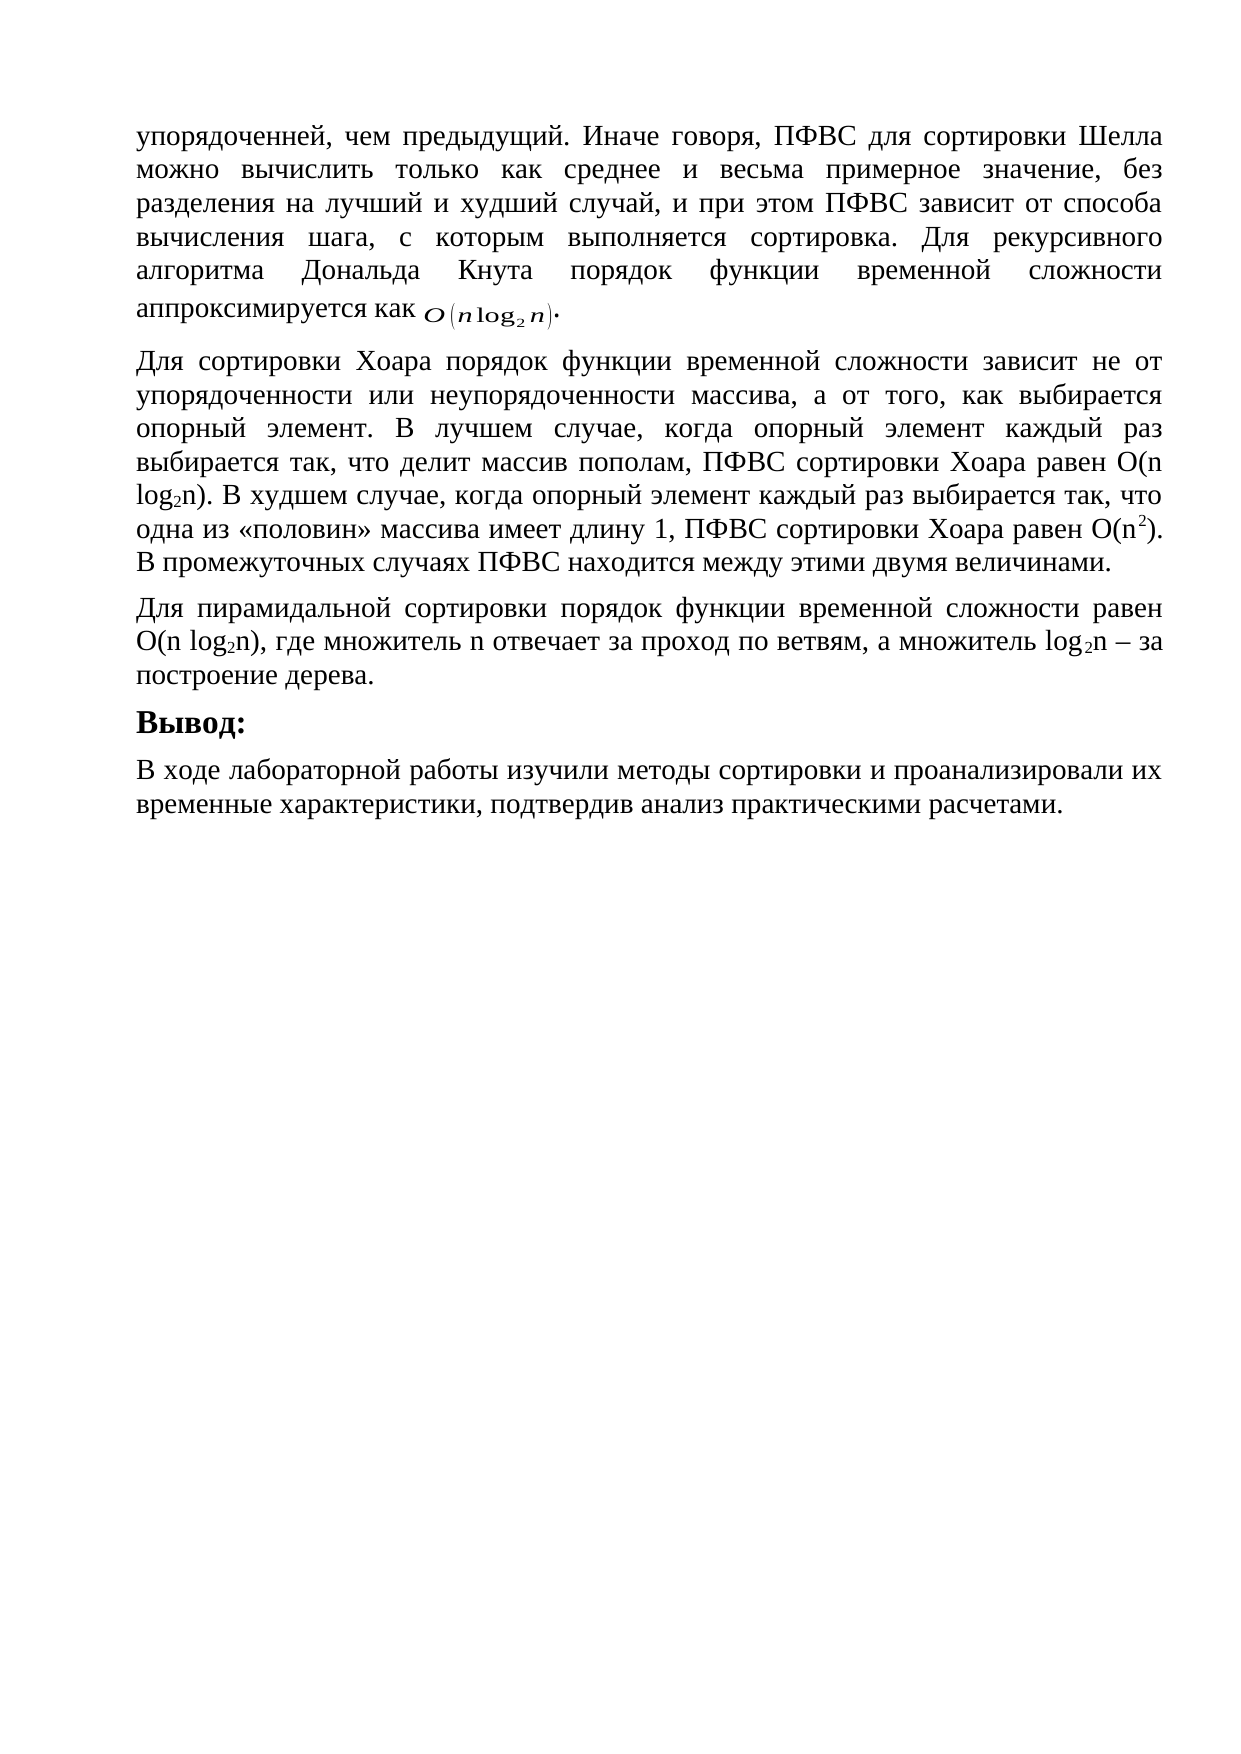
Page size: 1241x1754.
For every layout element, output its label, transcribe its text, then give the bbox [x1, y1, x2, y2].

text В ходе лабораторной работы изучили методы сортировки и проанализировали их временные характеристики, подтвердив анализ практическими расчетами. [136, 752, 1163, 819]
text упорядоченней, чем предыдущий. Иначе говоря, ПФВС для сортировки Шелла можно вычислить только как среднее и весьма примерное значение, без разделения на лучший и худший случай, и при этом ПФВС зависит от способа вычисления шага, с которым выполняется сортировка. Для рекурсивного алгоритма Дональда Кнута порядок функции временной сложности аппроксимируется как . [136, 118, 1163, 332]
text Для сортировки Хоара порядок функции временной сложности зависит не от упорядоченности или неупорядоченности массива, а от того, как выбирается опорный элемент. В лучшем случае, когда опорный элемент каждый раз выбирается так, что делит массив пополам, ПФВС сортировки Хоара равен O(n log2n). В худшем случае, когда опорный элемент каждый раз выбирается так, что одна из «половин» массива имеет длину 1, ПФВС сортировки Хоара равен O(n2). В промежуточных случаях ПФВС находится между этими двумя величинами. [136, 343, 1163, 578]
subtitle Вывод: [136, 702, 1163, 741]
text Для пирамидальной сортировки порядок функции временной сложности равен O(n log2n), где множитель n отвечает за проход по ветвям, а множитель log2n – за построение дерева. [136, 590, 1163, 691]
